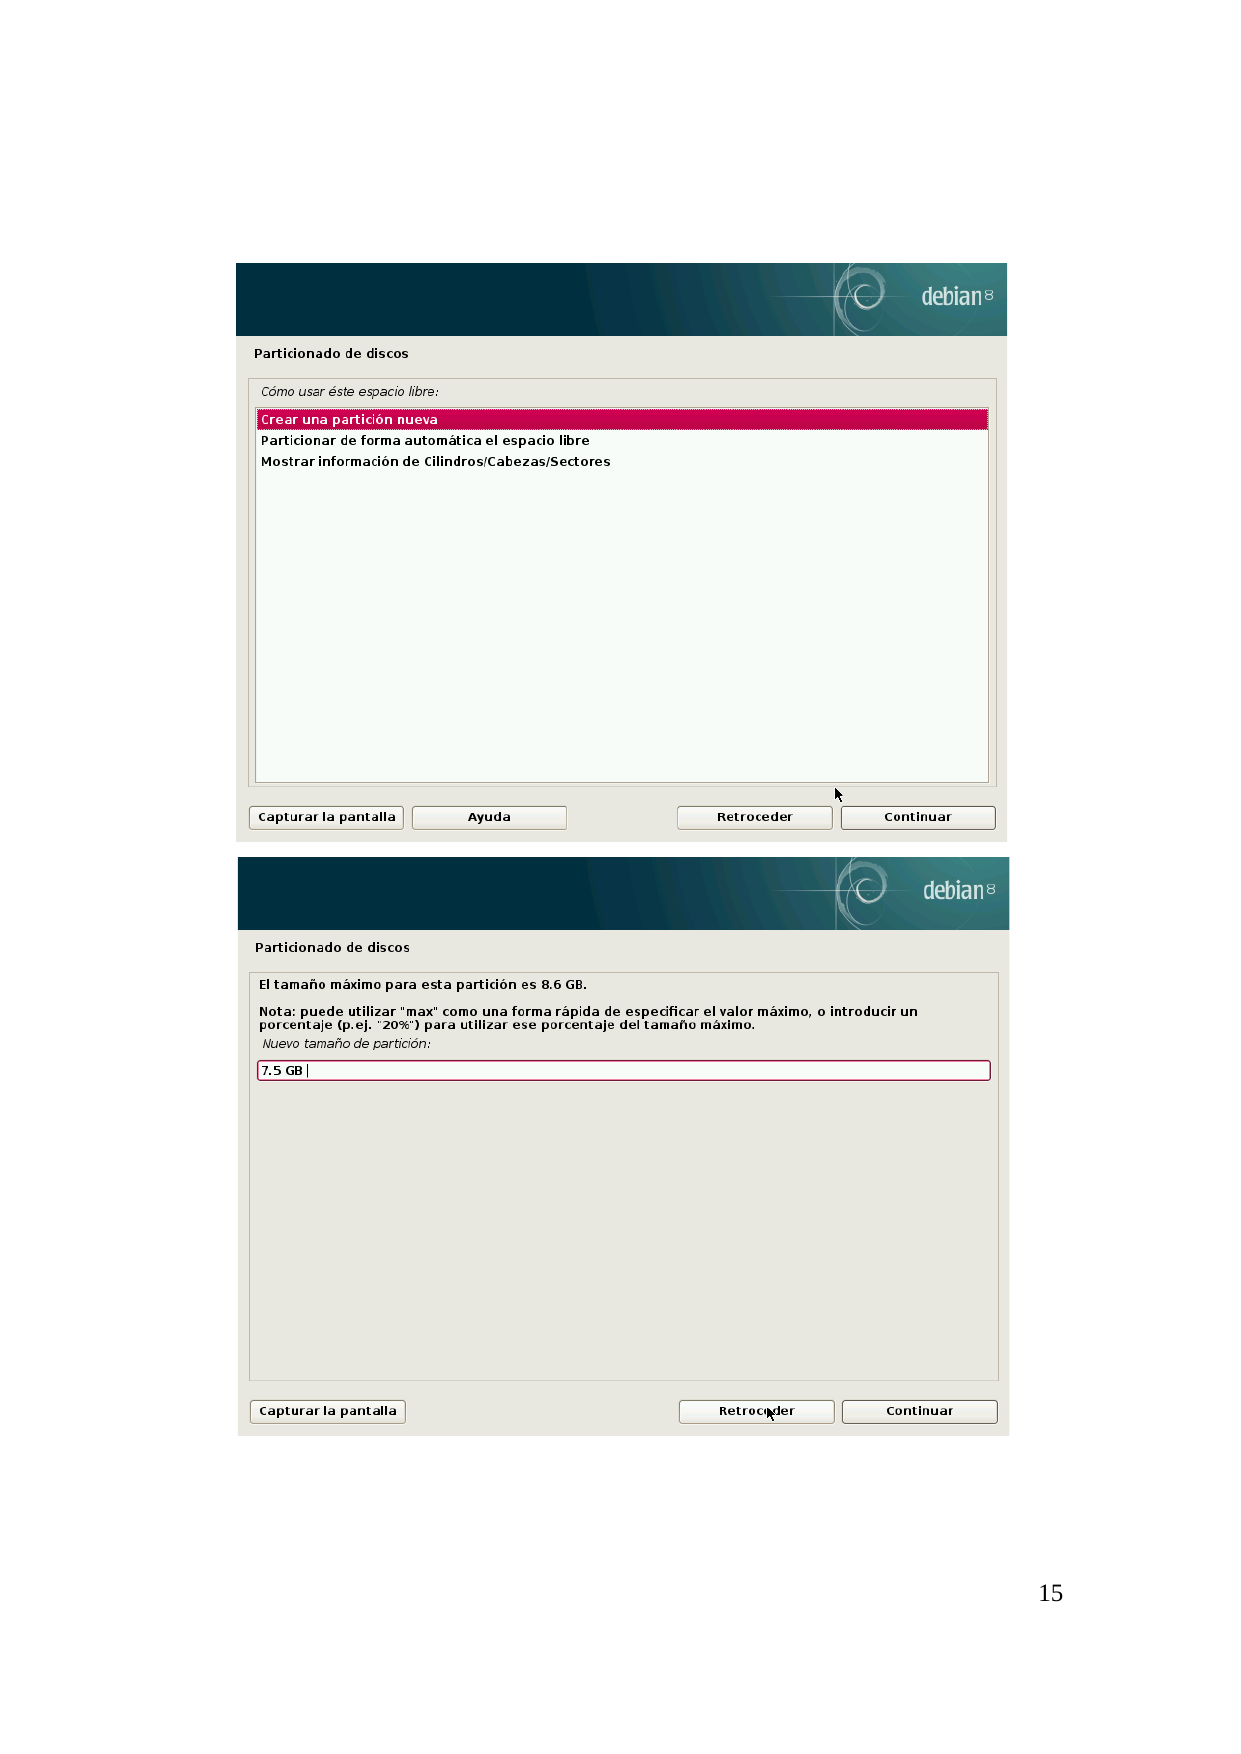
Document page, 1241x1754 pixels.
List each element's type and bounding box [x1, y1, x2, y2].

picture [237, 857, 1010, 1436]
picture [236, 263, 1008, 842]
